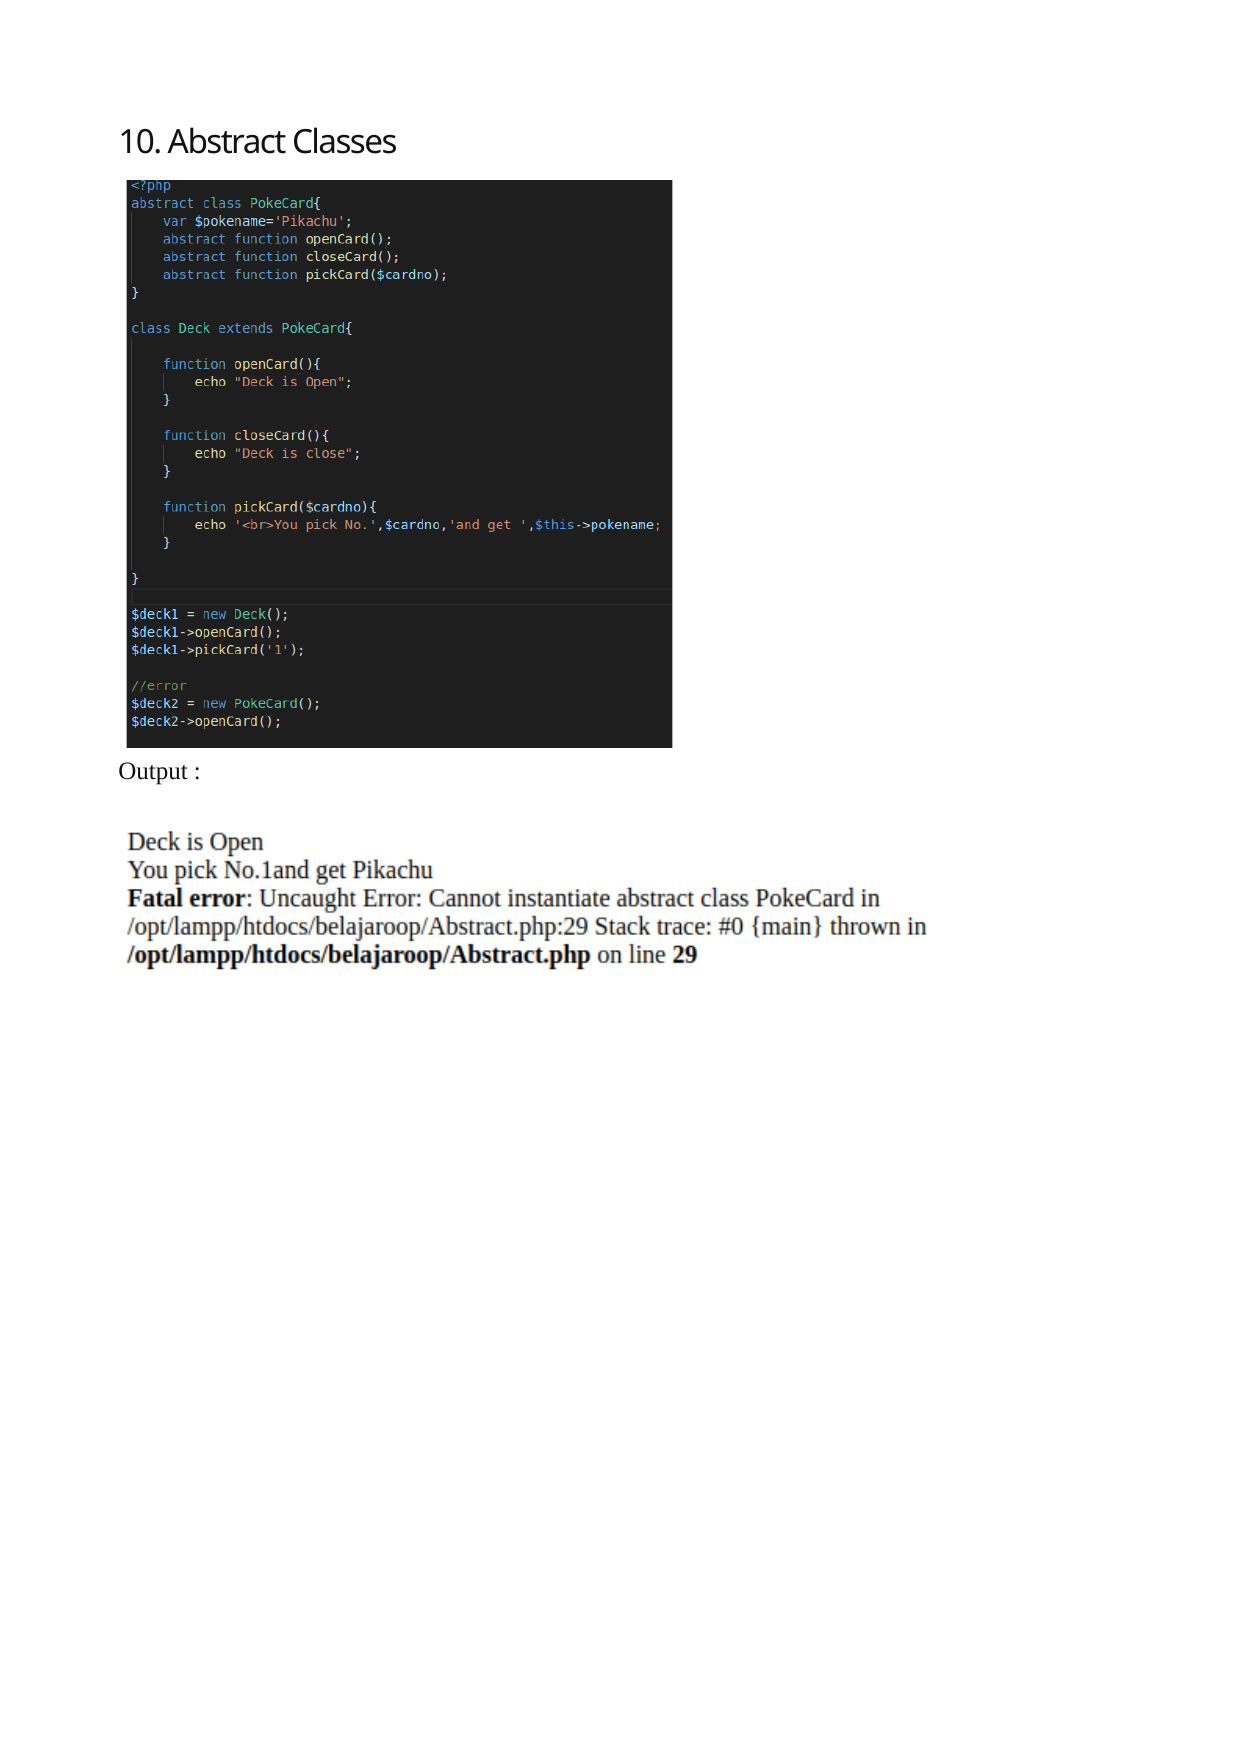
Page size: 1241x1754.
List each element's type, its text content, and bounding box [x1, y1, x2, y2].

picture [126, 180, 673, 748]
picture [123, 819, 945, 1029]
text 10. Abstract Classes [118, 118, 1122, 163]
text Output : [118, 756, 1122, 785]
